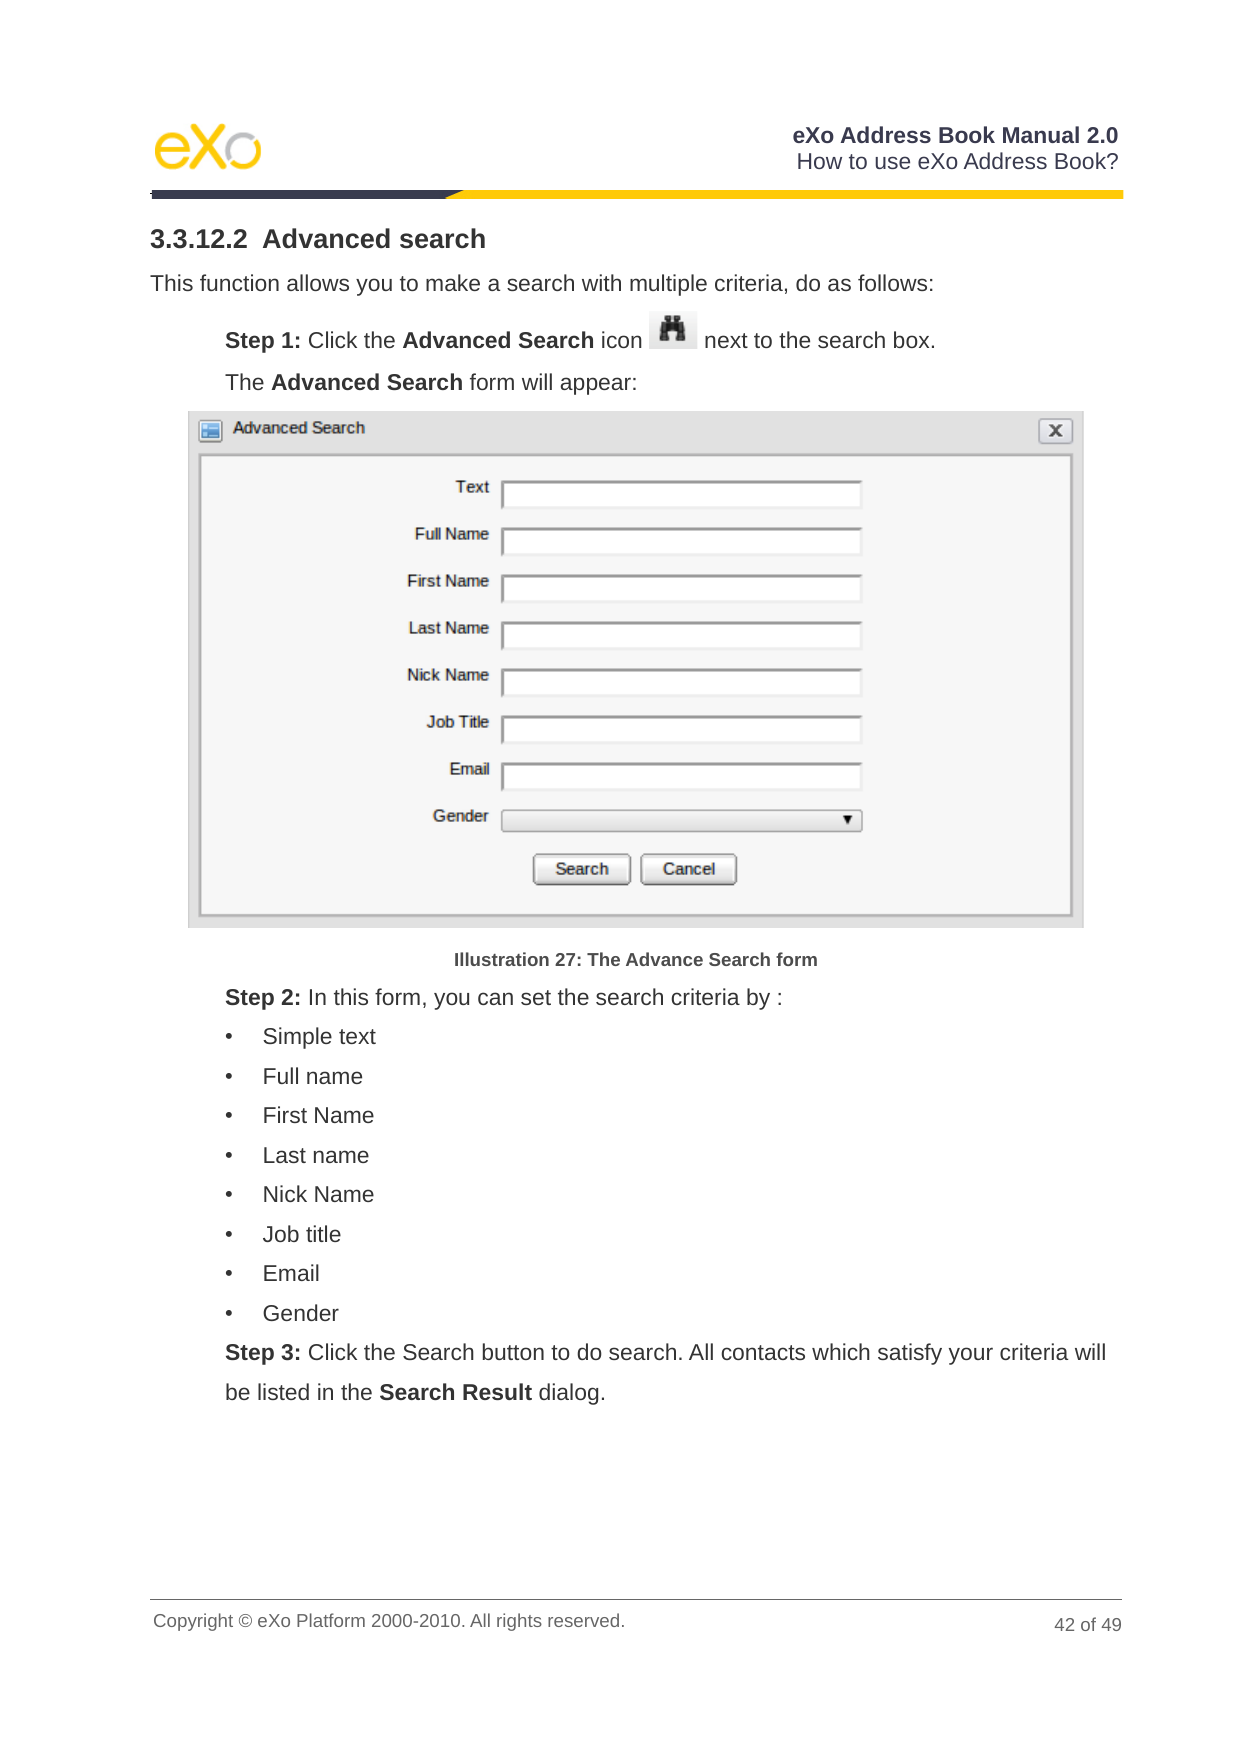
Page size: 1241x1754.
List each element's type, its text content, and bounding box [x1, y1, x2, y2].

list Step 1: Click the Advanced Search icon next to the search box. [187, 311, 1122, 353]
list Step 3: Click the Search button to do search. All contacts which satisfy your criteria will be listed in the Search Result dialog. [187, 1339, 1122, 1405]
picture [649, 311, 698, 349]
list Email [225, 1260, 1122, 1286]
list Job title [225, 1221, 1122, 1247]
list Last name [225, 1142, 1122, 1168]
list Nick Name [225, 1181, 1122, 1207]
text This function allows you to make a search with multiple criteria, do as follows: [150, 270, 1122, 296]
subtitle Advanced search [150, 223, 1122, 255]
picture [188, 411, 1084, 928]
picture [151, 190, 1124, 199]
list Step 2: In this form, you can set the search criteria by : [187, 402, 1122, 1010]
list Illustration 27: The Advance Search form [188, 928, 1084, 971]
list Simple text [225, 1023, 1122, 1049]
picture [155, 123, 262, 170]
list Gender [225, 1299, 1122, 1326]
list First Name [225, 1102, 1122, 1128]
list The Advanced Search form will appear: [187, 368, 1122, 395]
list Full name [225, 1063, 1122, 1089]
